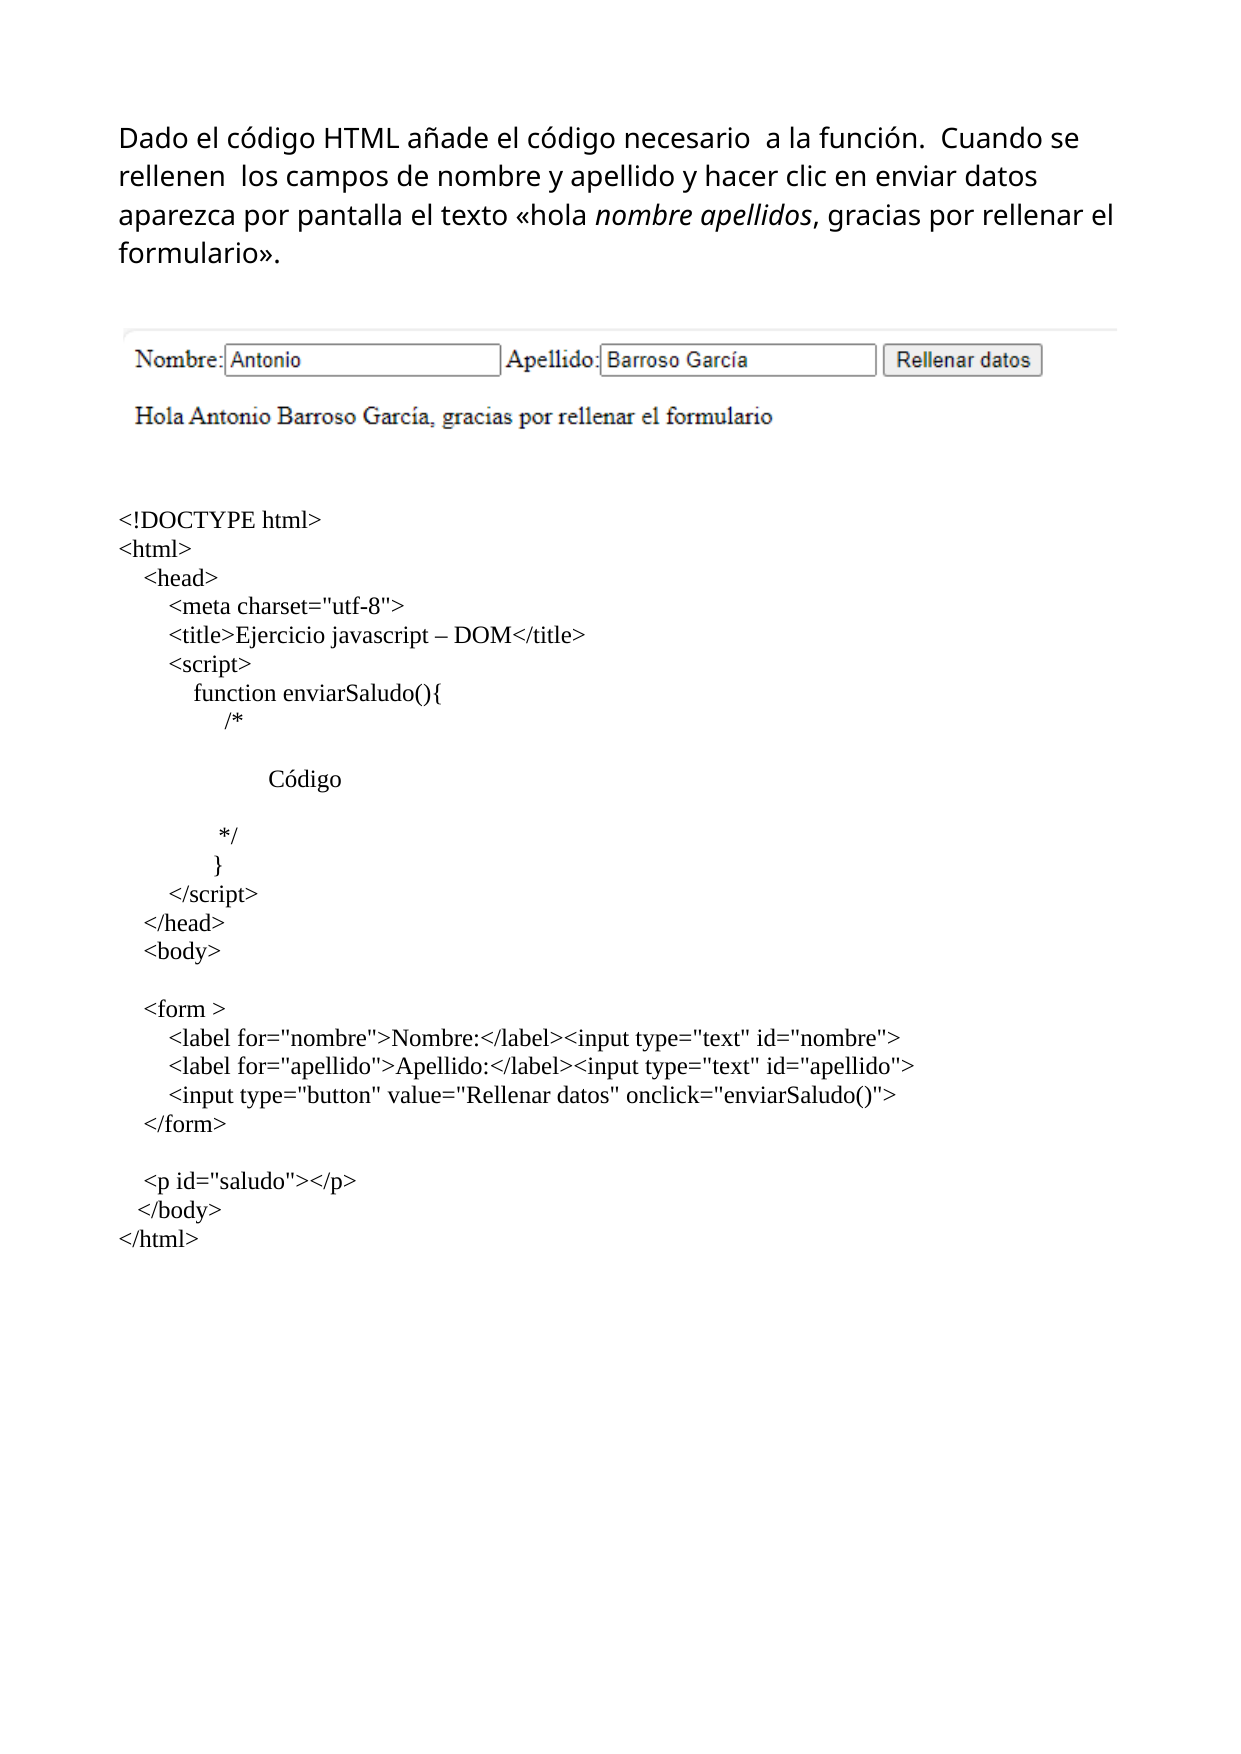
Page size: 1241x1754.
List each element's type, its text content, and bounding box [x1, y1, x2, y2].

text <meta charset="utf-8"> [118, 591, 1122, 620]
text </form> [118, 1109, 1122, 1138]
text <p id="saludo"></p> [118, 1166, 1122, 1195]
text <!DOCTYPE html> [118, 505, 1122, 534]
text Dado el código HTML añade el código necesario a la función. Cuando se rellenen los campos de nombre y apellido y hacer clic en enviar datos aparezca por pantalla el texto «hola nombre apellidos, gracias por rellenar el formulario». [118, 118, 1122, 271]
text </head> [118, 908, 1122, 936]
text <form > [118, 994, 1122, 1023]
text Código [118, 764, 1122, 793]
text <body> [118, 936, 1122, 965]
text <label for="nombre">Nombre:</label><input type="text" id="nombre"> [118, 1023, 1122, 1051]
text <html> [118, 534, 1122, 563]
text </html> [118, 1224, 1122, 1253]
text function enviarSaludo(){ [118, 678, 1122, 706]
text <title>Ejercicio javascript – DOM</title> [118, 620, 1122, 649]
text <script> [118, 649, 1122, 678]
text } [118, 850, 1122, 879]
picture [123, 328, 1118, 448]
text /* [118, 706, 1122, 735]
text <label for="apellido">Apellido:</label><input type="text" id="apellido"> [118, 1051, 1122, 1080]
text </script> [118, 879, 1122, 908]
text </body> [118, 1195, 1122, 1224]
text <head> [118, 563, 1122, 591]
text */ [118, 821, 1122, 850]
text <input type="button" value="Rellenar datos" onclick="enviarSaludo()"> [118, 1080, 1122, 1109]
